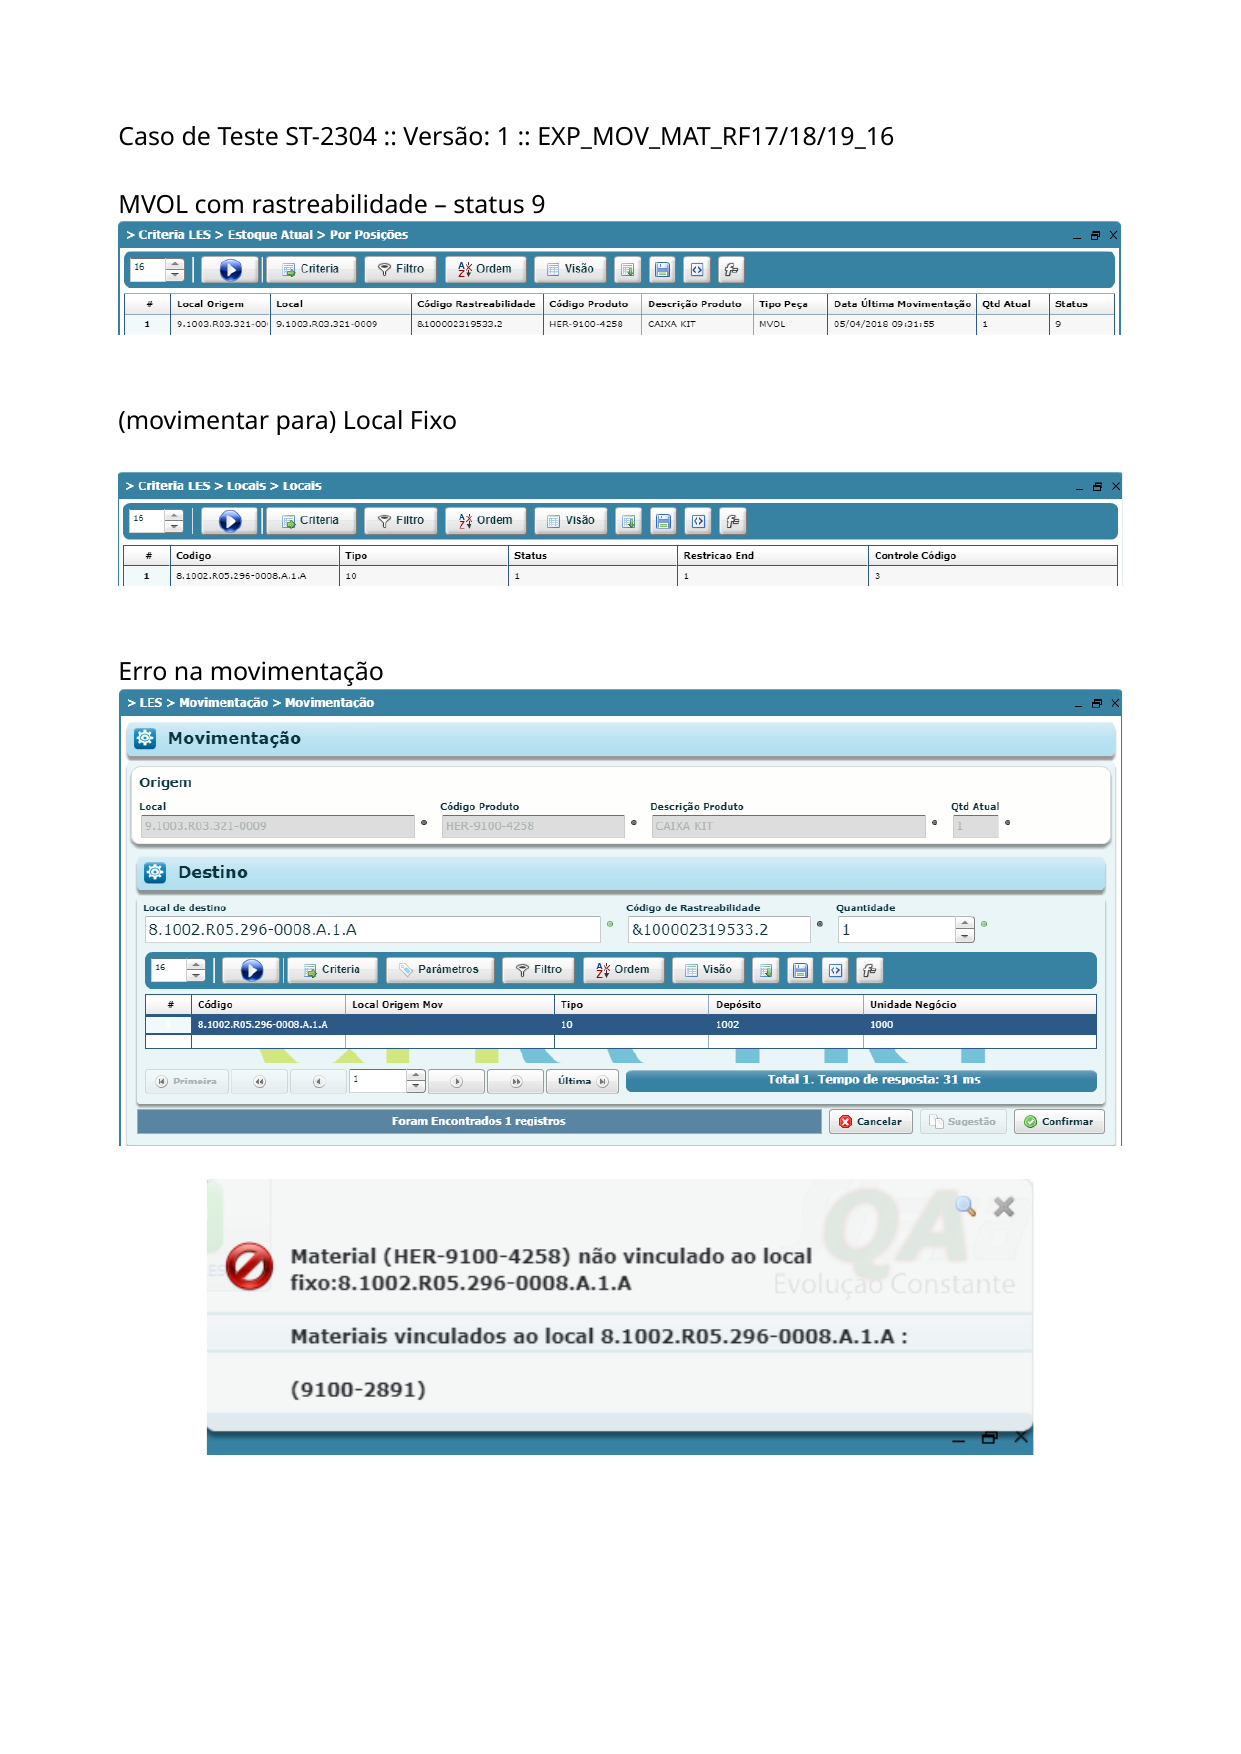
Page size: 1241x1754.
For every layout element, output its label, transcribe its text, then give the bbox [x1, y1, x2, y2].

text Erro na movimentação [118, 653, 1122, 687]
text MVOL com rastreabilidade – status 9 [118, 186, 1122, 220]
text (movimentar para) Local Fixo [118, 403, 1122, 437]
text Caso de Teste ST-2304 :: Versão: 1 :: EXP_MOV_MAT_RF17/18/19_16 [118, 118, 1122, 152]
picture [118, 220, 1123, 335]
picture [118, 471, 1123, 586]
picture [206, 1179, 1034, 1455]
picture [118, 687, 1123, 1146]
